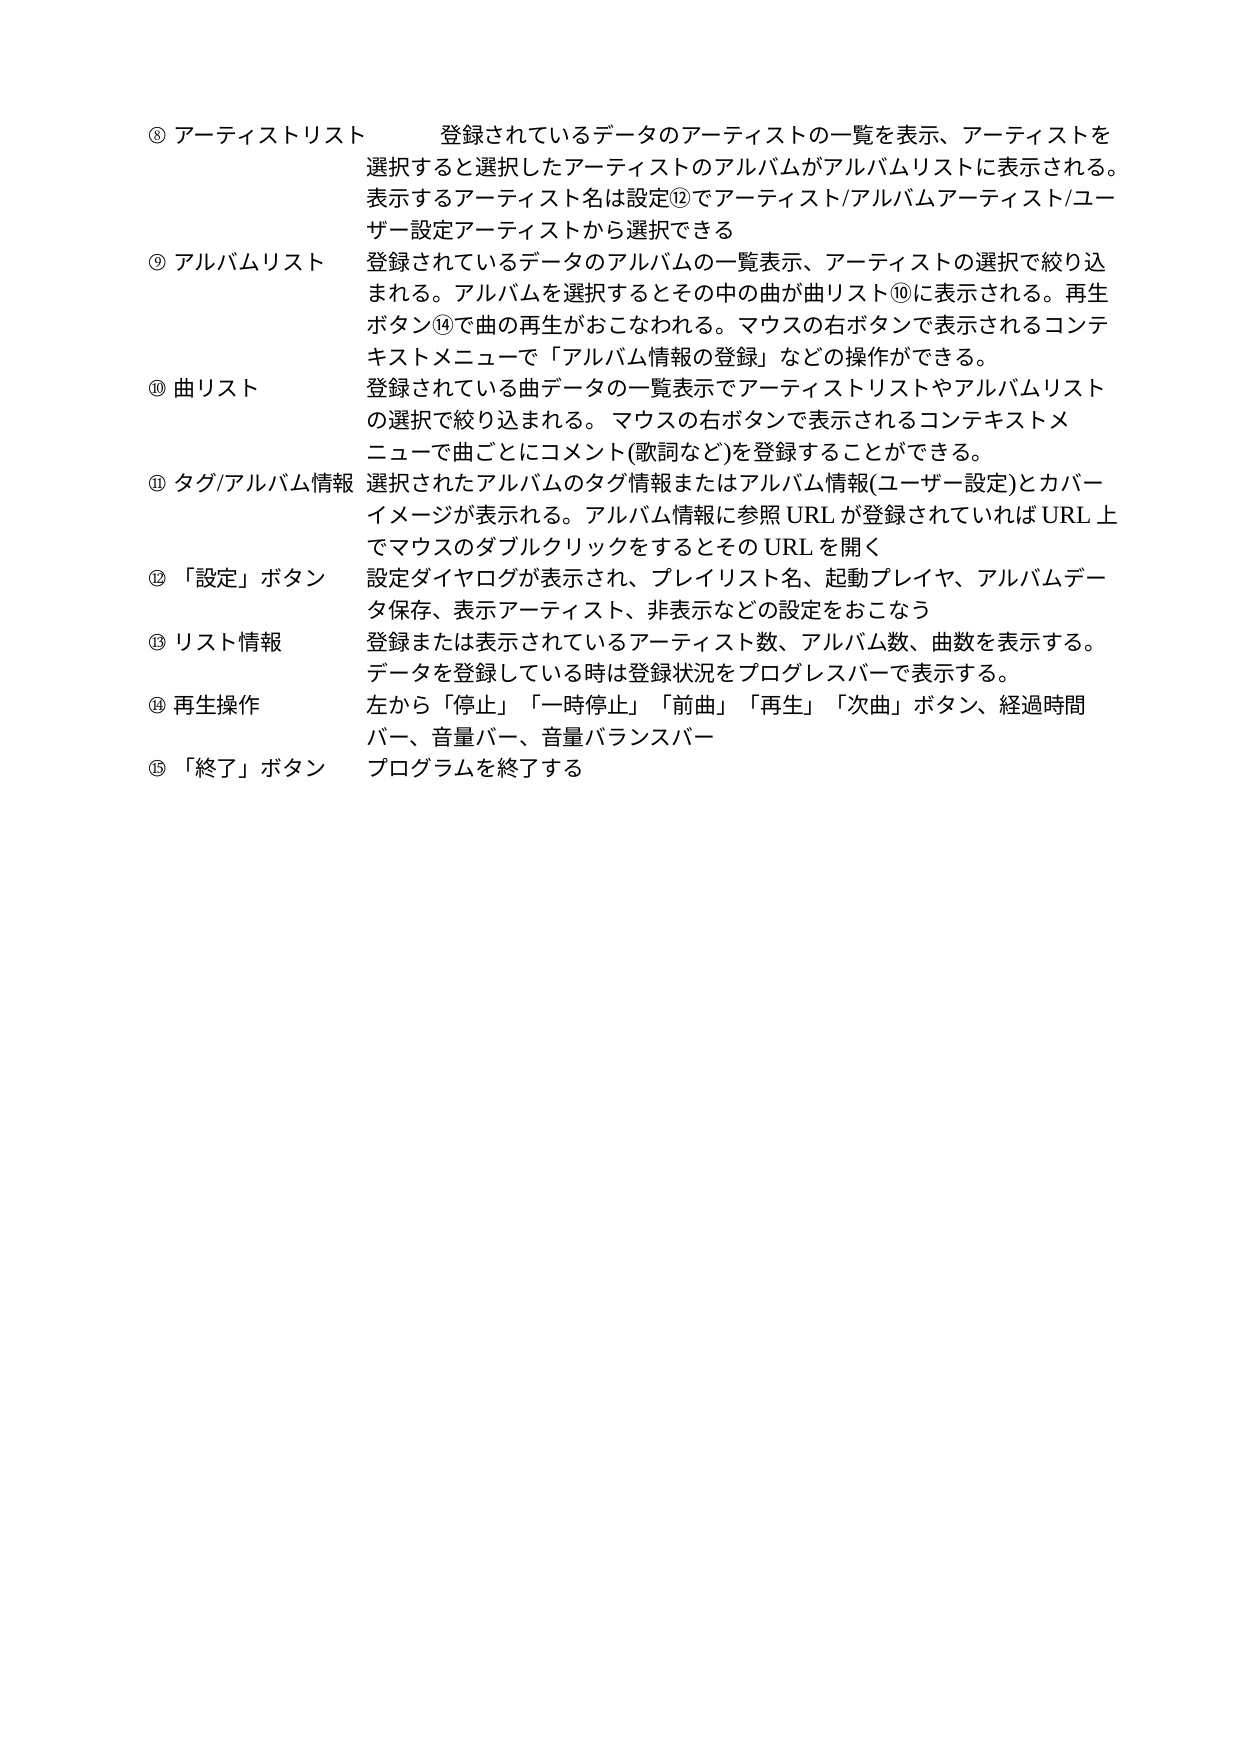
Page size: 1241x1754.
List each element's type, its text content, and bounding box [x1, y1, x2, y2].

text ⑧ アーティストリスト 登録されているデータのアーティストの一覧を表示、アーティストを選択すると選択したアーティストのアルバムがアルバムリストに表示される。表示するアーティスト名は設定⑫でアーティスト/アルバムアーティスト/ユーザー設定アーティストから選択できる [148, 118, 1122, 245]
text ⑨ アルバムリスト 登録されているデータのアルバムの一覧表示、アーティストの選択で絞り込まれる。アルバムを選択するとその中の曲が曲リスト⑩に表示される。再生ボタン⑭で曲の再生がおこなわれる。マウスの右ボタンで表示されるコンテキストメニューで「アルバム情報の登録」などの操作ができる。 [148, 245, 1122, 371]
text ⑭ 再生操作 左から「停止」「一時停止」「前曲」「再生」「次曲」ボタン、経過時間バー、音量バー、音量バランスバー [148, 688, 1122, 751]
text ⑬ リスト情報 登録または表示されているアーティスト数、アルバム数、曲数を表示する。データを登録している時は登録状況をプログレスバーで表示する。 [148, 625, 1122, 688]
text ⑮ 「終了」ボタン プログラムを終了する [148, 751, 1122, 783]
text ⑩ 曲リスト 登録されている曲データの一覧表示でアーティストリストやアルバムリストの選択で絞り込まれる。 マウスの右ボタンで表示されるコンテキストメニューで曲ごとにコメント(歌詞など)を登録することができる。 [148, 371, 1122, 466]
text ⑫ 「設定」ボタン 設定ダイヤログが表示され、プレイリスト名、起動プレイヤ、アルバムデータ保存、表示アーティスト、非表示などの設定をおこなう [148, 561, 1122, 625]
text ⑪ タグ/アルバム情報 選択されたアルバムのタグ情報またはアルバム情報(ユーザー設定)とカバーイメージが表示れる。アルバム情報に参照URLが登録されていればURL上でマウスのダブルクリックをするとそのURLを開く [148, 466, 1122, 561]
